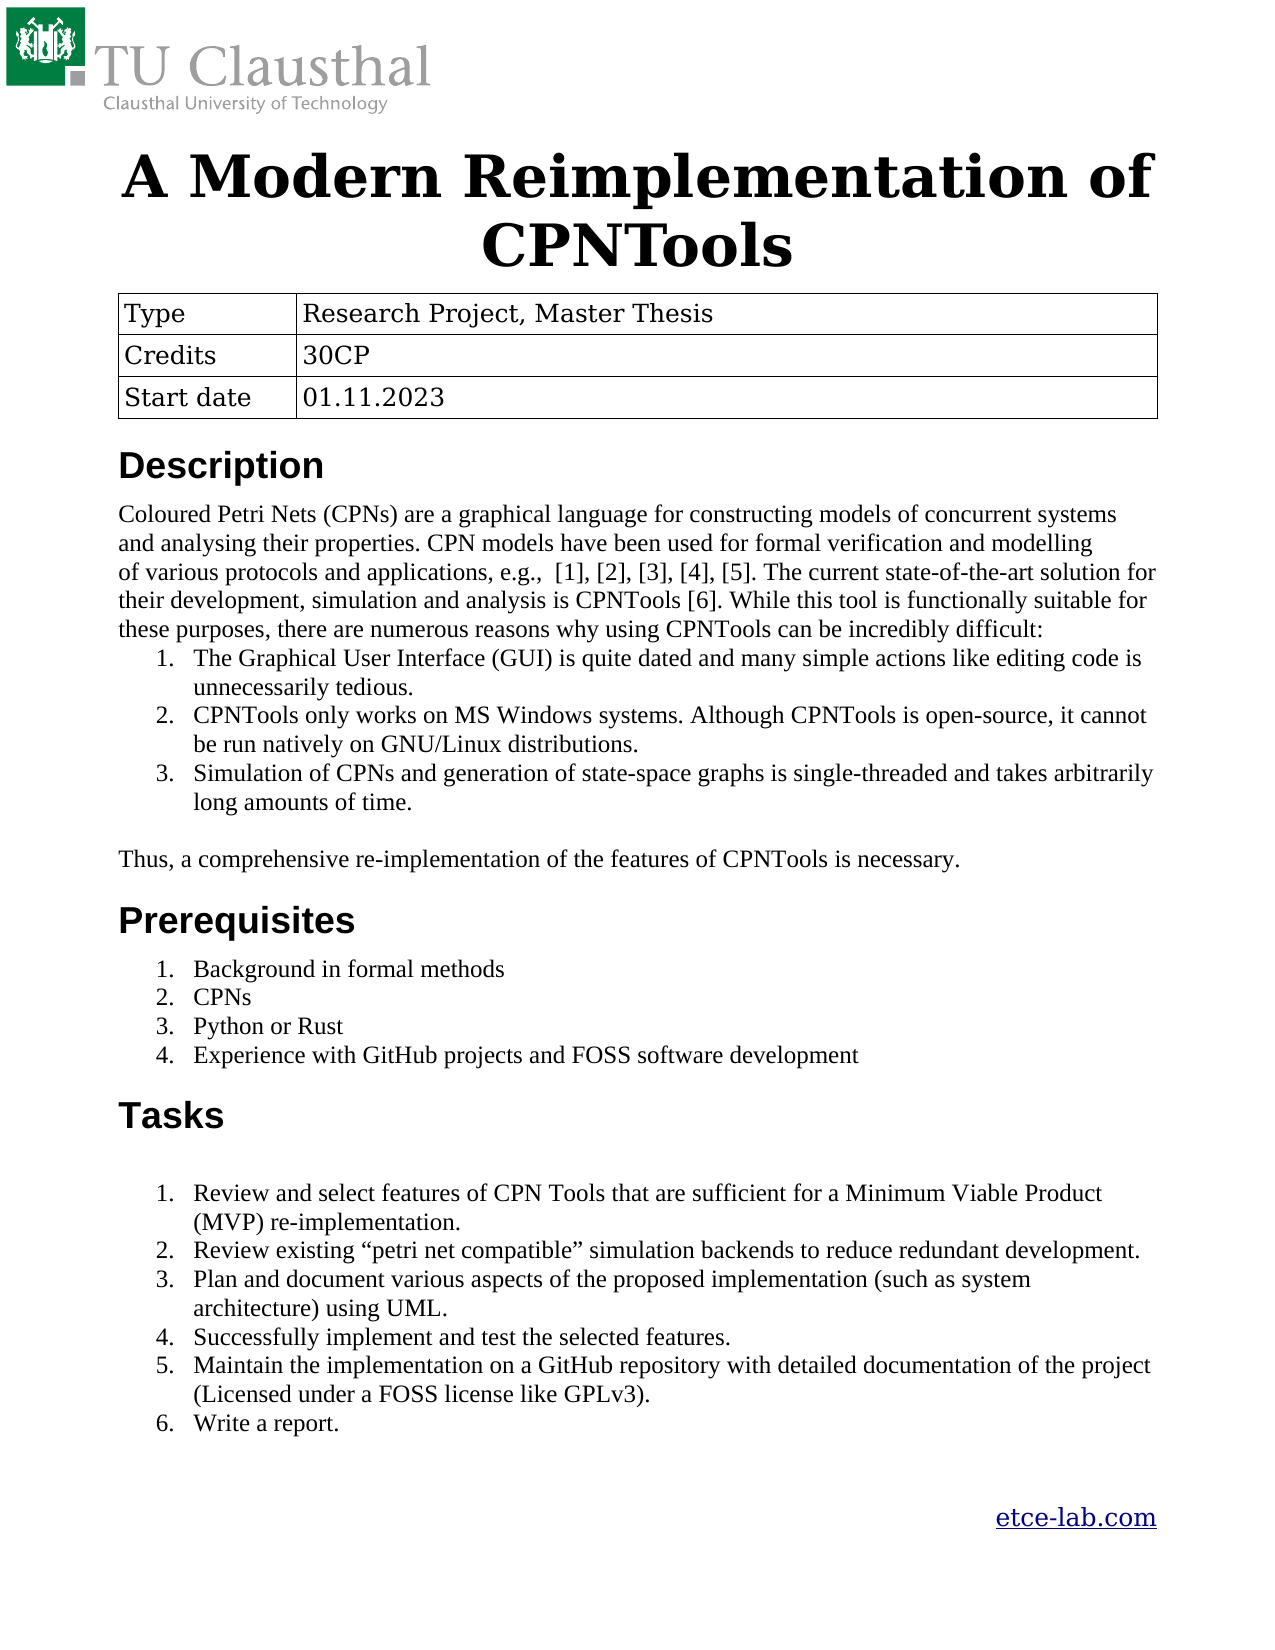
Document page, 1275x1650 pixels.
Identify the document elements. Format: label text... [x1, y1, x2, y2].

list Plan and document various aspects of the proposed implementation (such as system architecture) using UML. [156, 1264, 1157, 1322]
list Simulation of CPNs and generation of state-space graphs is single-threaded and takes arbitrarily long amounts of time. [156, 758, 1157, 816]
list Write a report. [156, 1408, 1157, 1437]
table_cell Credits [119, 335, 296, 376]
text Coloured Petri Nets (CPNs) are a graphical language for constructing models of concurrent systems and analysing their properties. CPN models have been used for formal verification and modelling [118, 499, 1157, 557]
list Review existing “petri net compatible” simulation backends to reduce redundant development. [156, 1236, 1157, 1264]
table_header Research Project, Master Thesis [297, 294, 1157, 334]
list Maintain the implementation on a GitHub repository with detailed documentation of the project (Licensed under a FOSS license like GPLv3). [156, 1351, 1157, 1408]
list Background in formal methods [156, 954, 1157, 982]
list Successfully implement and test the selected features. [156, 1322, 1157, 1351]
list The Graphical User Interface (GUI) is quite dated and many simple actions like editing code is unnecessarily tedious. [156, 643, 1157, 701]
table_cell 01.11.2023 [297, 377, 1157, 418]
list CPNTools only works on MS Windows systems. Although CPNTools is open-source, it cannot be run natively on GNU/Linux distributions. [156, 701, 1157, 758]
subtitle Prerequisites [118, 898, 1157, 941]
list Review and select features of CPN Tools that are sufficient for a Minimum Viable Product (MVP) re-implementation. [156, 1178, 1157, 1236]
table_cell 30CP [297, 335, 1157, 376]
text of various protocols and applications, e.g., [1], [2], [3], [4], [5]. The current state-of-the-art solution for their development, simulation and analysis is CPNTools [6]. While this tool is functionally suitable for these purposes, there are numerous reasons why using CPNTools can be incredibly difficult: [118, 557, 1157, 643]
table_cell Start date [119, 377, 296, 418]
list Experience with GitHub projects and FOSS software development [156, 1040, 1157, 1069]
subtitle Description [118, 444, 1157, 487]
list CPNs [156, 982, 1157, 1011]
text Thus, a comprehensive re-implementation of the features of CPNTools is necessary. [118, 844, 1157, 873]
title A Modern Reimplementation of CPNTools [118, 143, 1157, 280]
subtitle Tasks [118, 1094, 1157, 1137]
list Python or Rust [156, 1011, 1157, 1040]
table_header Type [119, 294, 296, 334]
